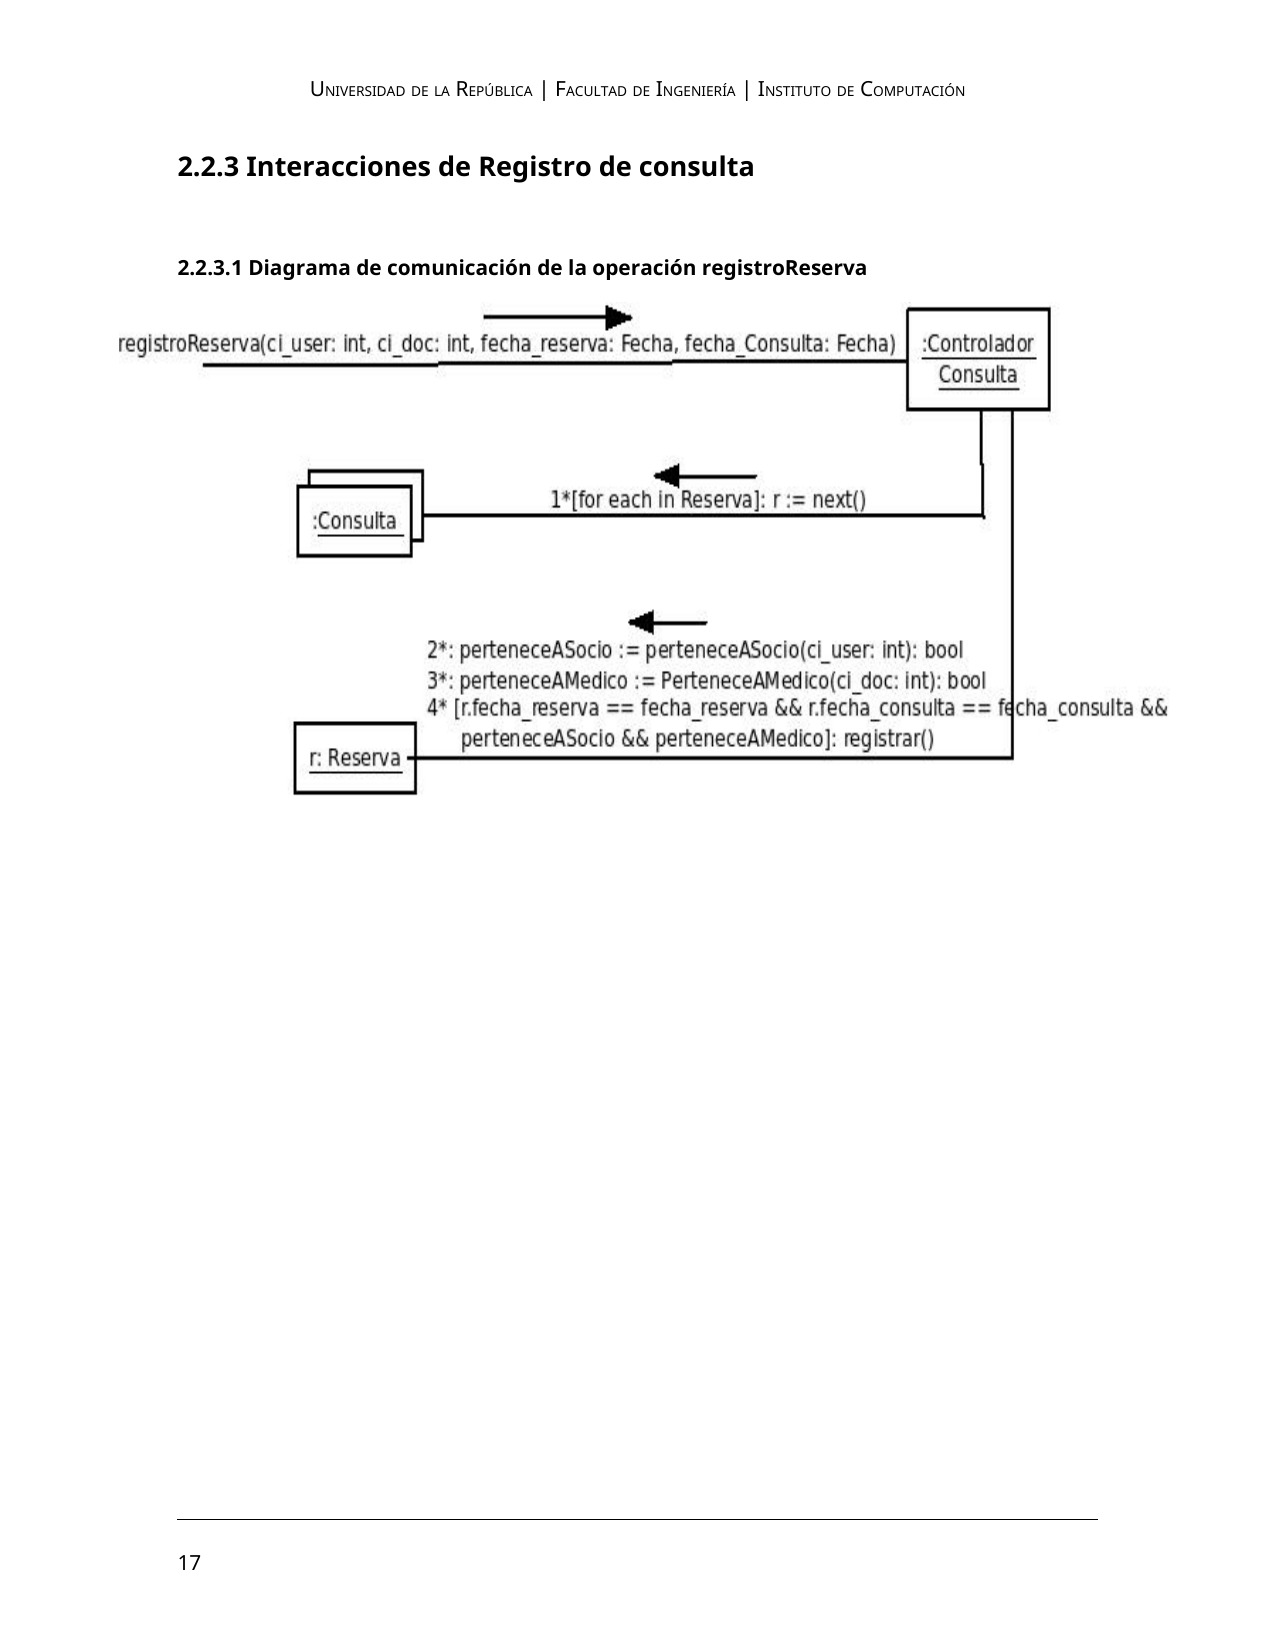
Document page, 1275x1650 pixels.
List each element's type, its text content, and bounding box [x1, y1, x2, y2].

picture [118, 302, 1170, 799]
subtitle 2.2.3 Interacciones de Registro de consulta [177, 148, 1098, 184]
subtitle 2.2.3.1 Diagrama de comunicación de la operación registroReserva [177, 253, 1098, 281]
